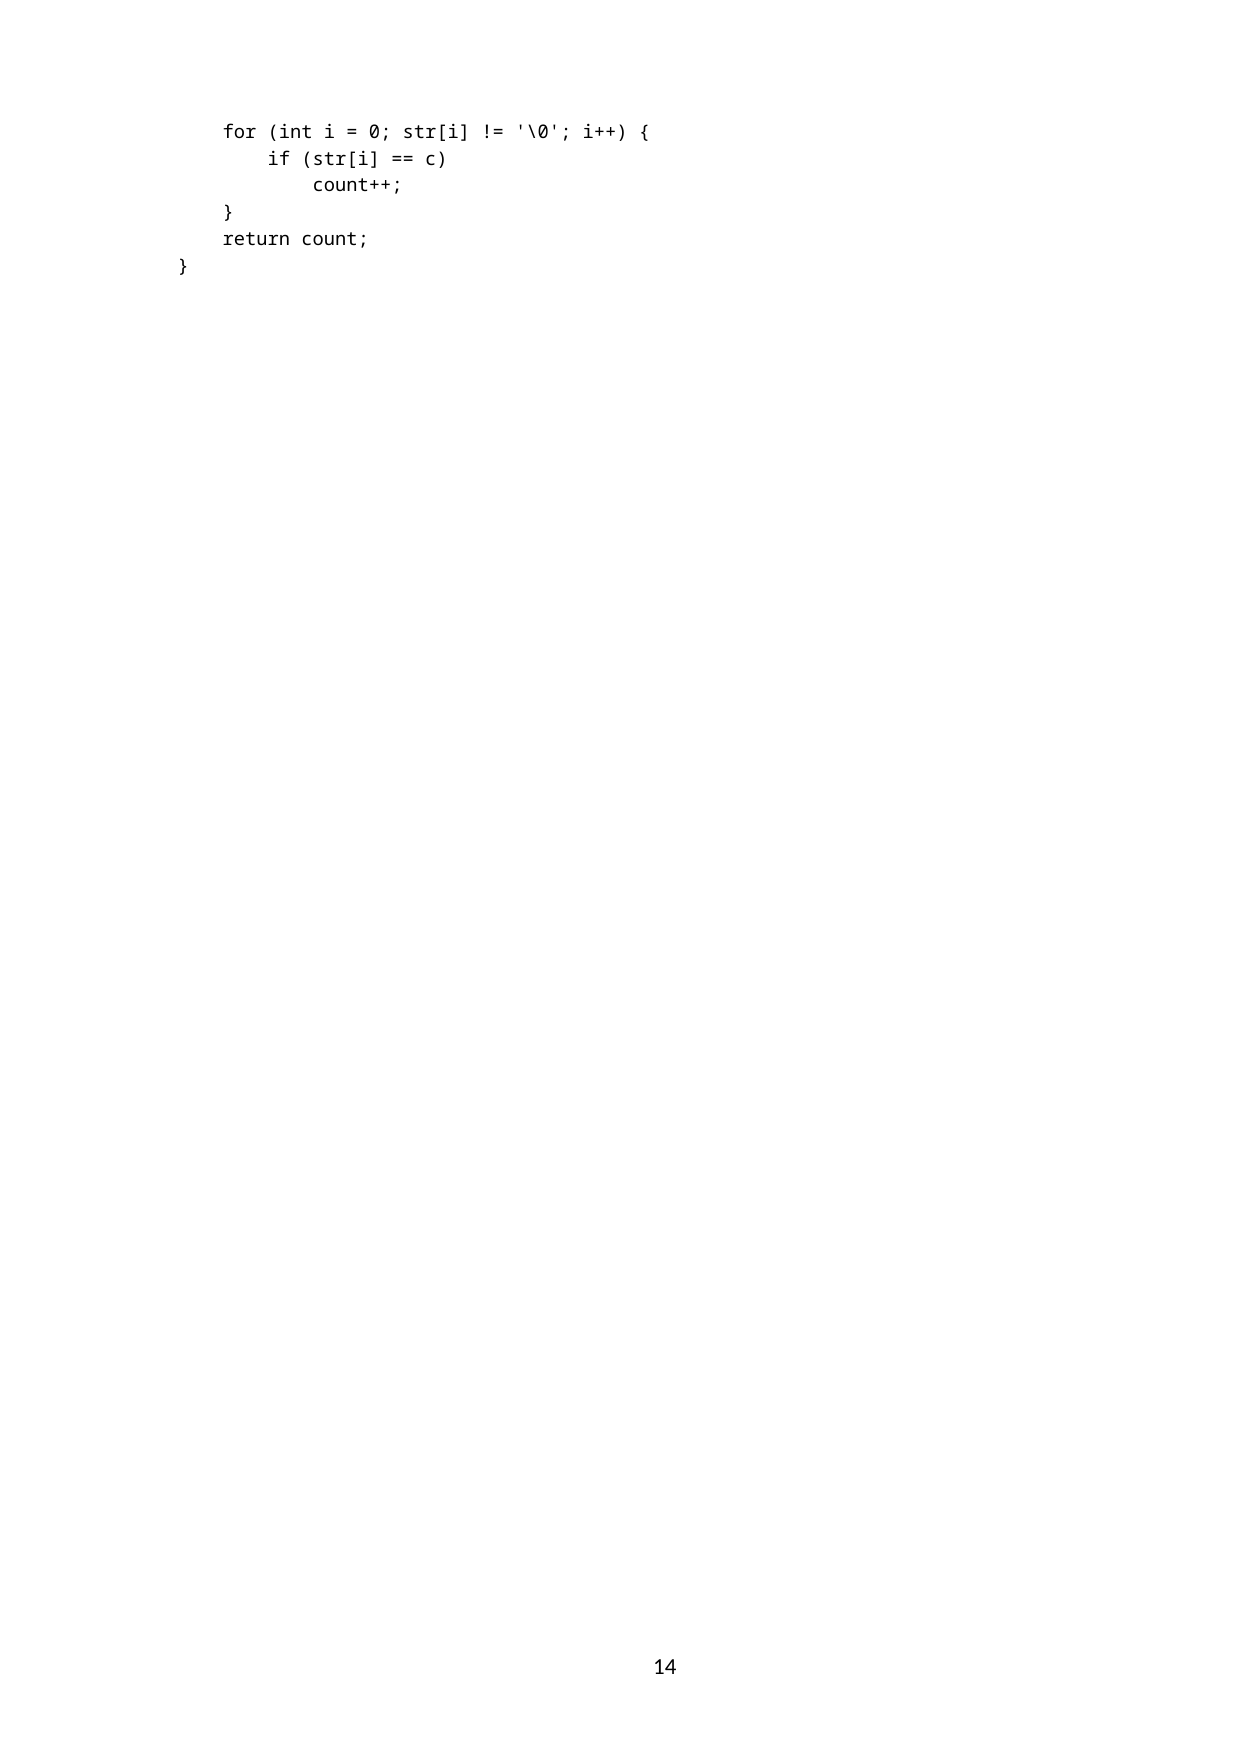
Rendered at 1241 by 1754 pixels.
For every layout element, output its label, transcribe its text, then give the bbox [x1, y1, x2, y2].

text count++; [177, 172, 1152, 197]
text if (str[i] == c) [177, 145, 1152, 170]
text return count; [177, 225, 1152, 251]
text for (int i = 0; str[i] != '\0'; i++) { [177, 118, 1152, 144]
text } [177, 198, 1152, 224]
text } [177, 252, 1152, 277]
